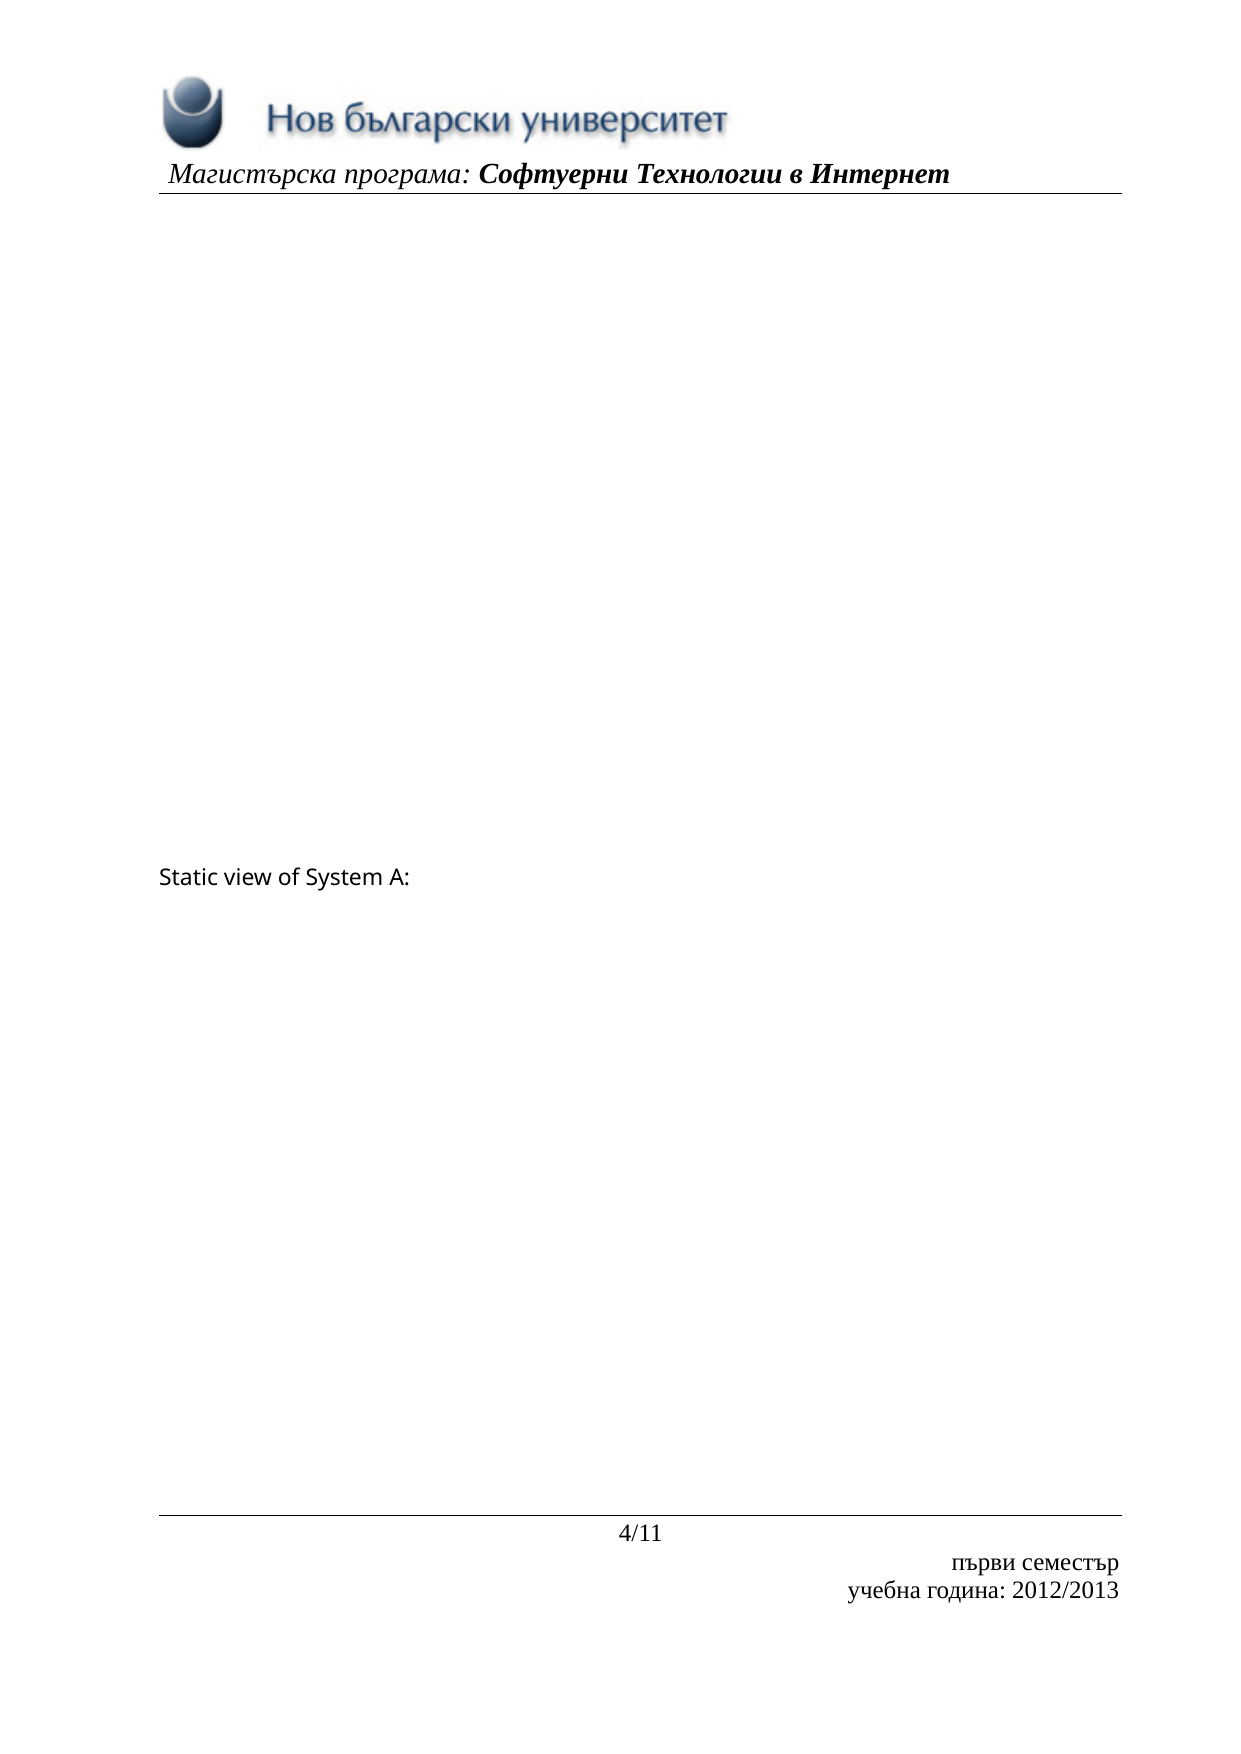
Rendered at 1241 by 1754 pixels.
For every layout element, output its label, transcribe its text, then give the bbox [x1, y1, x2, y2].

text Static view of System A: [159, 861, 1122, 893]
picture [162, 75, 736, 151]
